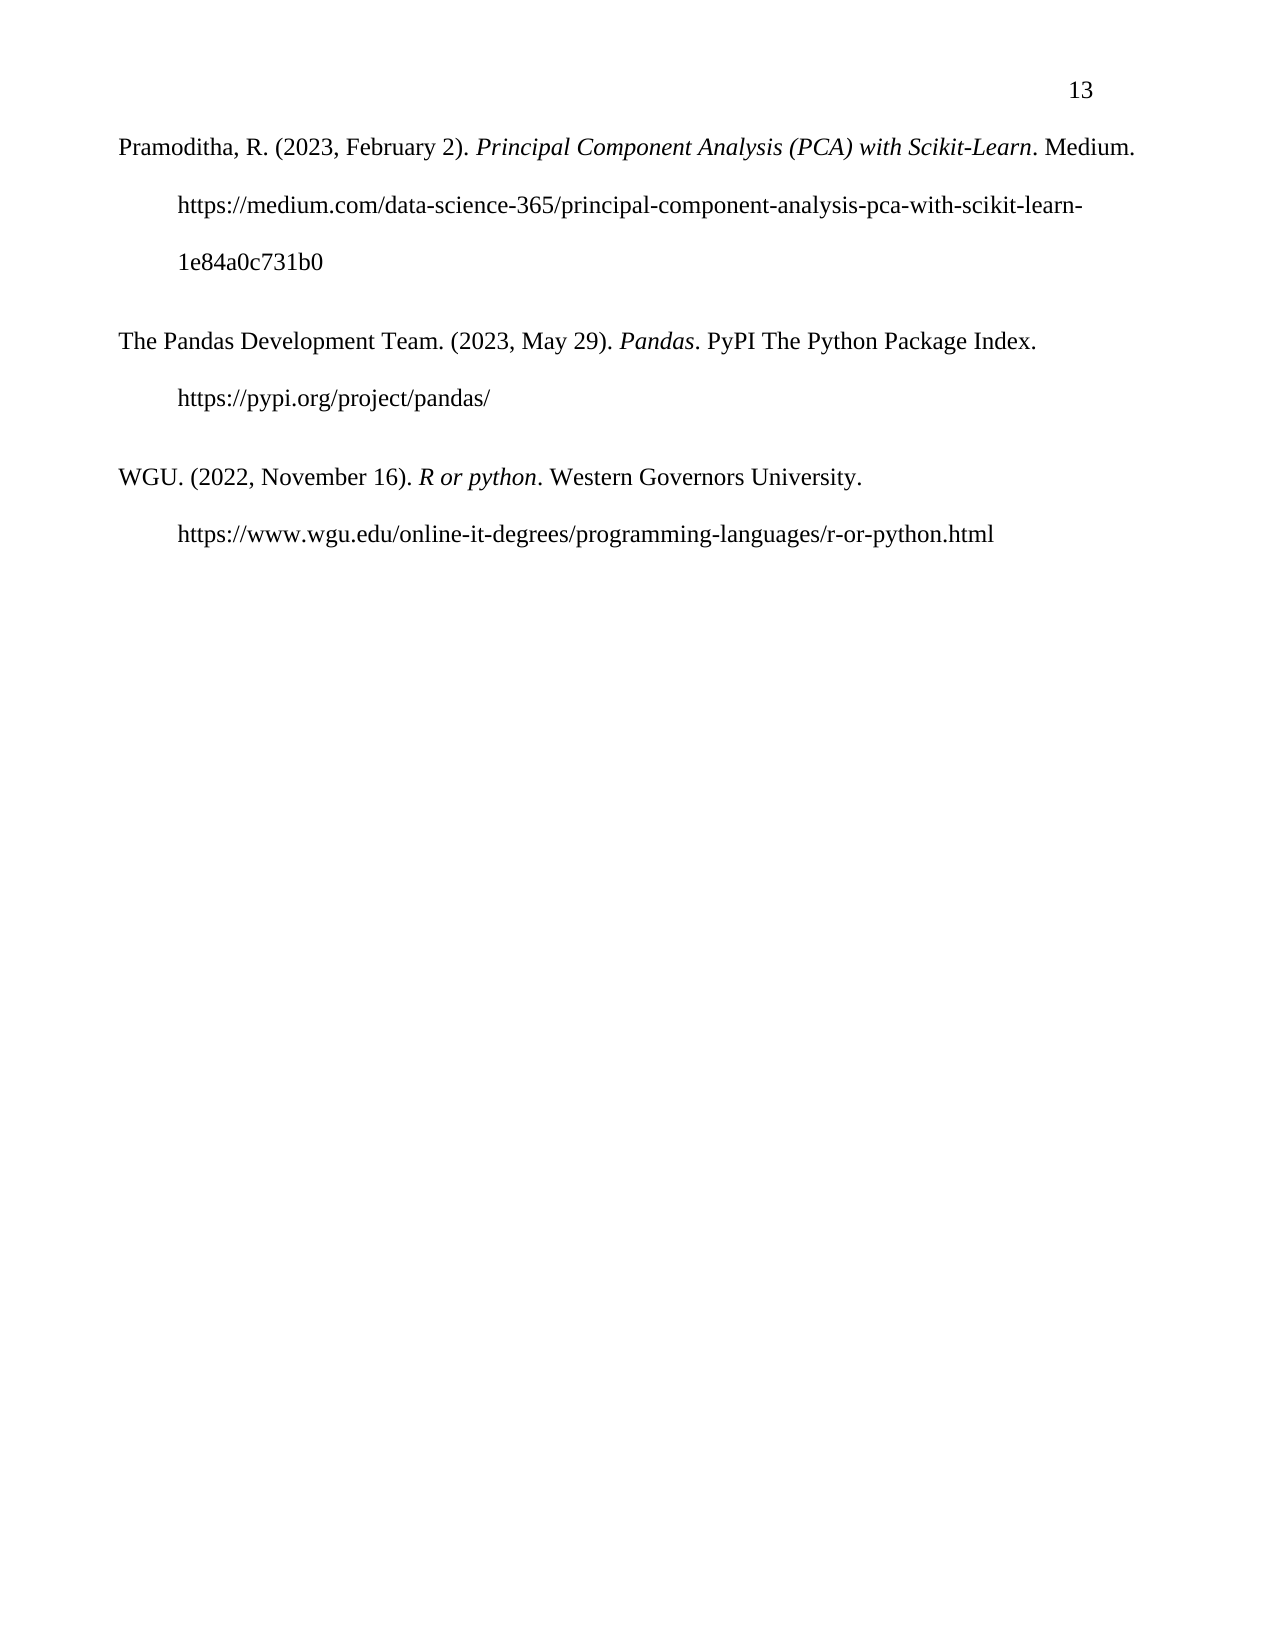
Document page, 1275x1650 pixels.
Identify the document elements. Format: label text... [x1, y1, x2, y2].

text WGU. (2022, November 16). R or python. Western Governors University. https://www.wgu.edu/online-it-degrees/programming-languages/r-or-python.html [118, 462, 1157, 548]
text The Pandas Development Team. (2023, May 29). Pandas. PyPI The Python Package Index. https://pypi.org/project/pandas/ [118, 326, 1157, 412]
text Pramoditha, R. (2023, February 2). Principal Component Analysis (PCA) with Scikit-Learn. Medium. https://medium.com/data-science-365/principal-component-analysis-pca-with-scikit-learn-1e84a0c731b0 [118, 132, 1157, 276]
